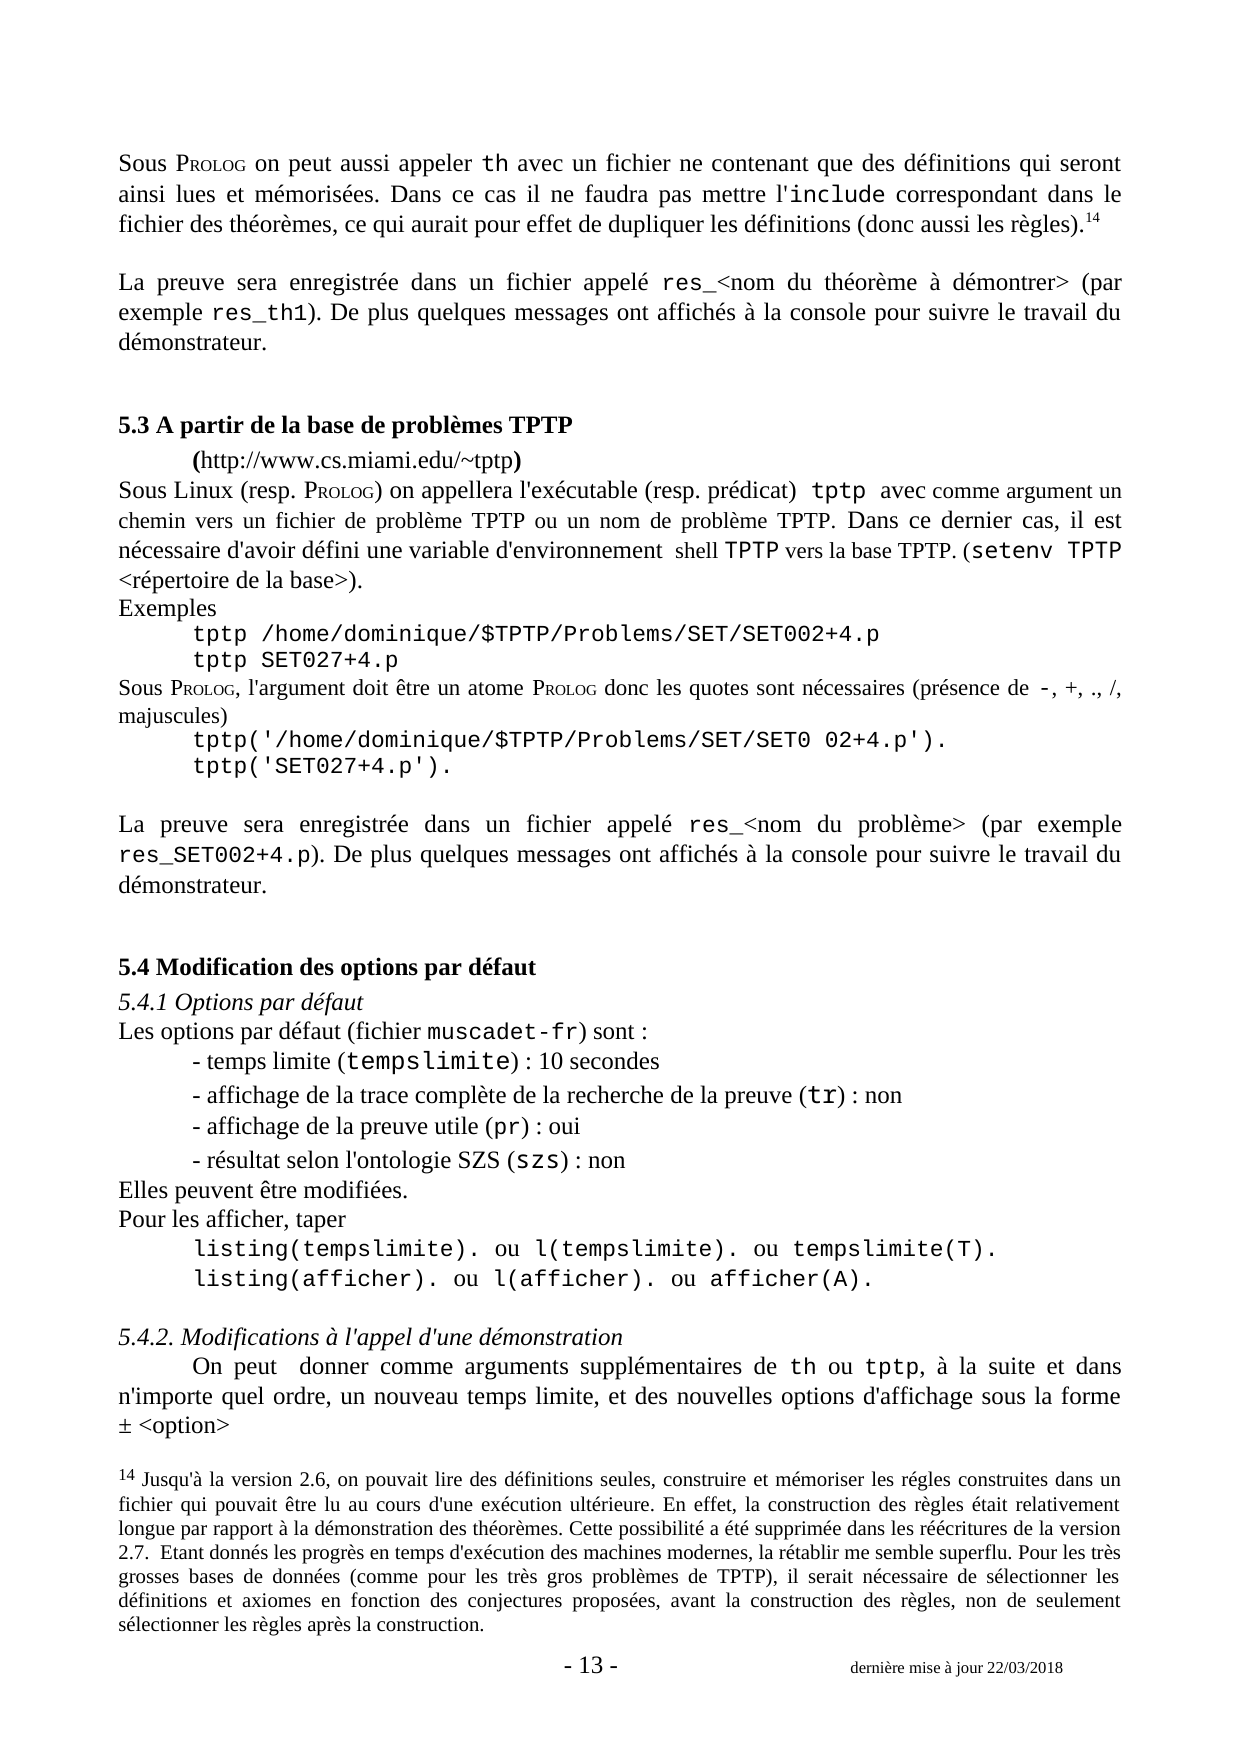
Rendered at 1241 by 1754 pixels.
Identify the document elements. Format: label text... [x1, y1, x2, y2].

text tptp SET027+4.p [118, 648, 1122, 674]
text Pour les afficher, taper [118, 1204, 1122, 1233]
text Sous Prolog, l'argument doit être un atome Prolog donc les quotes sont nécessaires (présence de -, +, ., /, majuscules) [118, 674, 1122, 729]
text On peut donner comme arguments supplémentaires de th ou tptp, à la suite et dans n'importe quel ordre, un nouveau temps limite, et des nouvelles options d'affichage sous la forme ± <option> [118, 1351, 1122, 1438]
subtitle 5.3 A partir de la base de problèmes TPTP [118, 410, 1122, 438]
text tptp('/home/dominique/$TPTP/Problems/SET/SET0 02+4.p'). [118, 729, 1122, 755]
text listing(tempslimite). ou l(tempslimite). ou tempslimite(T). [118, 1233, 1122, 1263]
subtitle 5.4 Modification des options par défaut [118, 952, 1122, 981]
text Elles peuvent être modifiées. [118, 1175, 1122, 1204]
text - affichage de la preuve utile (pr) : oui [118, 1111, 1122, 1141]
text tptp('SET027+4.p'). [118, 755, 1122, 781]
text Sous Linux (resp. Prolog) on appellera l'exécutable (resp. prédicat) tptp avec comme argument un chemin vers un fichier de problème TPTP ou un nom de problème TPTP. Dans ce dernier cas, il est nécessaire d'avoir défini une variable d'environnement shell TPTP vers la base TPTP. (setenv TPTP <répertoire de la base>). [118, 473, 1122, 593]
text Les options par défaut (fichier muscadet-fr) sont : [118, 1016, 1122, 1046]
text - temps limite (tempslimite) : 10 secondes [118, 1046, 1122, 1077]
text Sous Prolog on peut aussi appeler th avec un fichier ne contenant que des définitions qui seront ainsi lues et mémorisées. Dans ce cas il ne faudra pas mettre l'include correspondant dans le fichier des théorèmes, ce qui aurait pour effet de dupliquer les définitions (donc aussi les règles). [118, 147, 1122, 238]
text tptp /home/dominique/$TPTP/Problems/SET/SET002+4.p [118, 622, 1122, 648]
text Exemples [118, 593, 1122, 622]
text 5.4.1 Options par défaut [118, 987, 1122, 1016]
text Jusqu'à la version 2.6, on pouvait lire des définitions seules, construire et mémoriser les régles construites dans un fichier qui pouvait être lu au cours d'une exécution ultérieure. En effet, la construction des règles était relativement longue par rapport à la démonstration des théorèmes. Cette possibilité a été supprimée dans les réécritures de la version 2.7. Etant donnés les progrès en temps d'exécution des machines modernes, la rétablir me semble superflu. Pour les très grosses bases de données (comme pour les très gros problèmes de TPTP), il serait nécessaire de sélectionner les définitions et axiomes en fonction des conjectures proposées, avant la construction des règles, non de seulement sélectionner les règles après la construction. [118, 1464, 1122, 1636]
text - affichage de la trace complète de la recherche de la preuve (tr) : non [118, 1077, 1122, 1111]
text 5.4.2. Modifications à l'appel d'une démonstration [118, 1322, 1122, 1351]
text (http://www.cs.miami.edu/~tptp) [118, 445, 1122, 473]
text La preuve sera enregistrée dans un fichier appelé res_<nom du problème> (par exemple res_SET002+4.p). De plus quelques messages ont affichés à la console pour suivre le travail du démonstrateur. [118, 809, 1122, 898]
text - résultat selon l'ontologie SZS (szs) : non [118, 1141, 1122, 1175]
text La preuve sera enregistrée dans un fichier appelé res_<nom du théorème à démontrer> (par exemple res_th1). De plus quelques messages ont affichés à la console pour suivre le travail du démonstrateur. [118, 267, 1122, 356]
text listing(afficher). ou l(afficher). ou afficher(A). [118, 1263, 1122, 1293]
